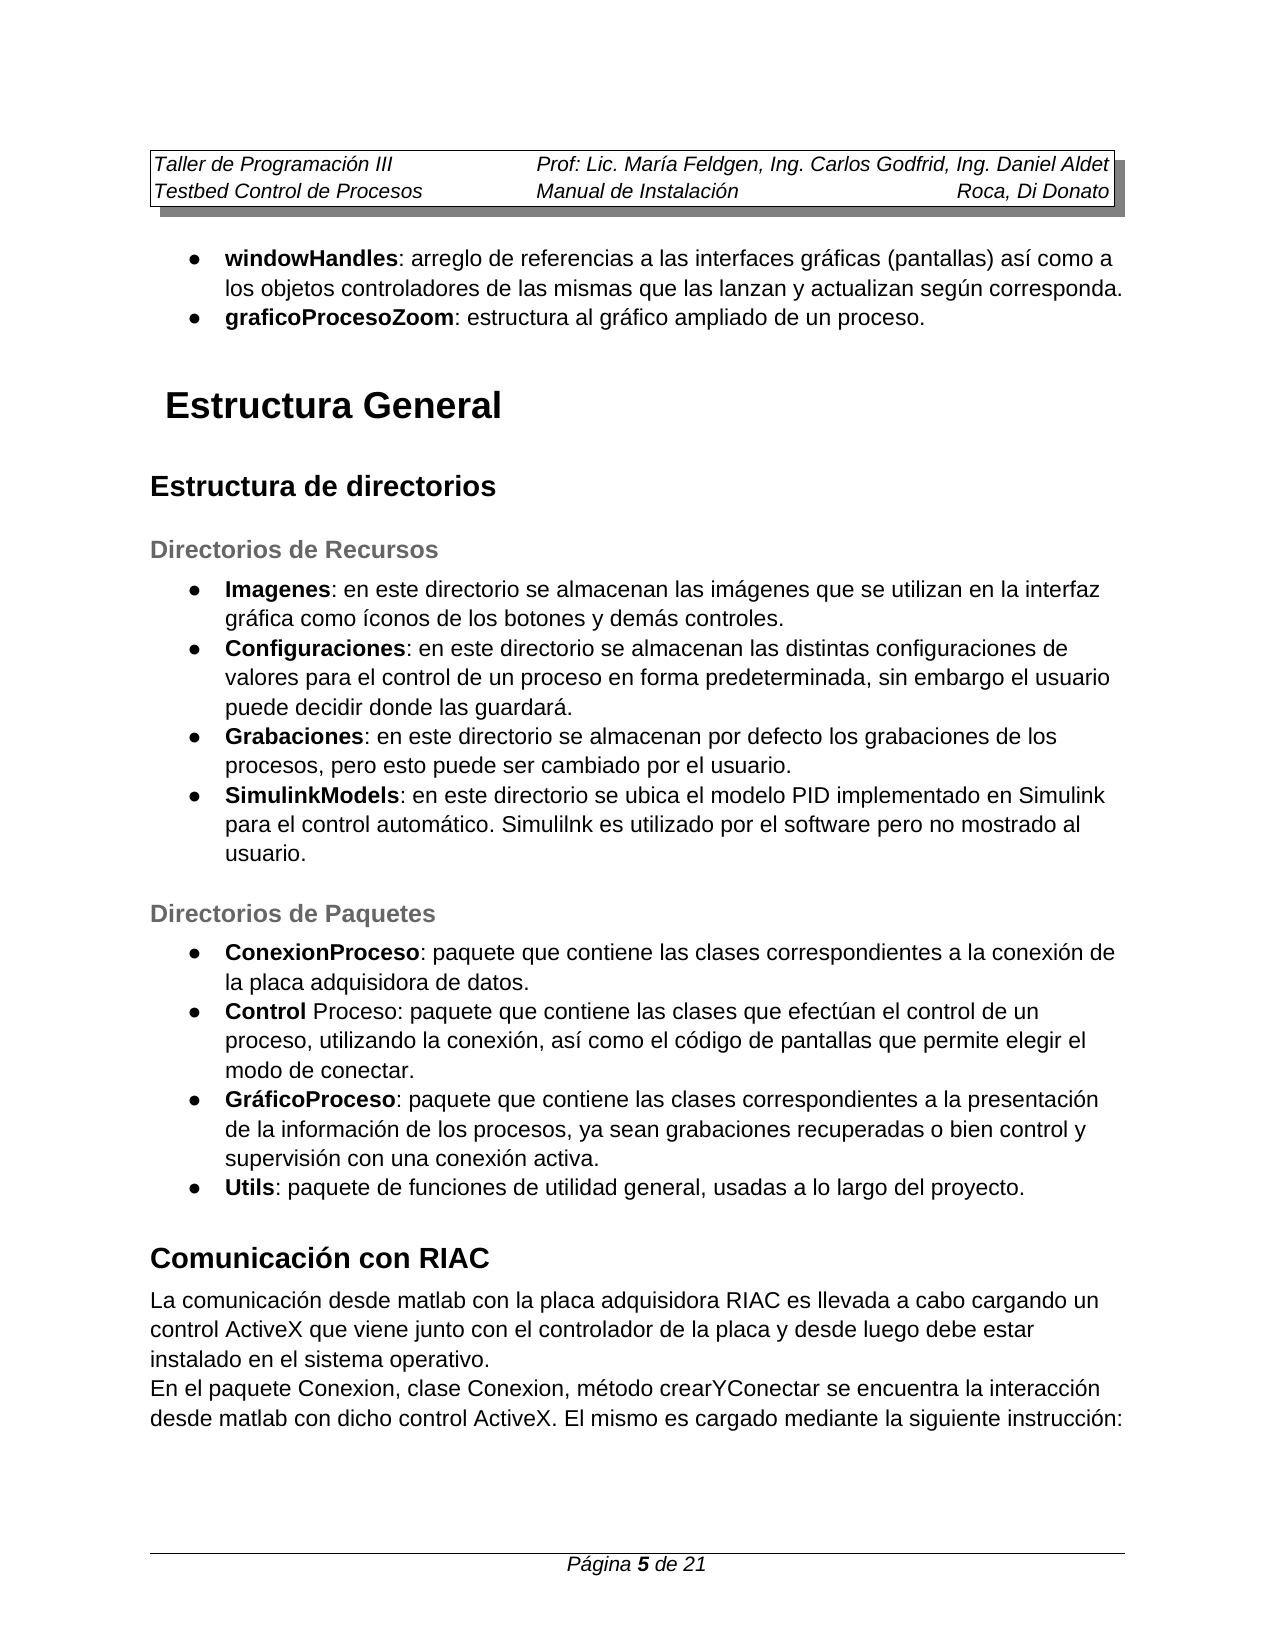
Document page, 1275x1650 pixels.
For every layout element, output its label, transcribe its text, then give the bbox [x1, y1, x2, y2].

subtitle Estructura General [150, 384, 1125, 426]
list Control Proceso: paquete que contiene las clases que efectúan el control de un proceso, utilizando la conexión, así como el código de pantallas que permite elegir el modo de conectar. [187, 999, 1125, 1083]
list windowHandles: arreglo de referencias a las interfaces gráficas (pantallas) así como a los objetos controladores de las mismas que las lanzan y actualizan según corresponda. [187, 246, 1125, 301]
list Grabaciones: en este directorio se almacenan por defecto los grabaciones de los procesos, pero esto puede ser cambiado por el usuario. [187, 724, 1125, 779]
list ConexionProceso: paquete que contiene las clases correspondientes a la conexión de la placa adquisidora de datos. [187, 940, 1125, 995]
list graficoProcesoZoom: estructura al gráfico ampliado de un proceso. [187, 305, 1125, 330]
subtitle Directorios de Recursos [150, 536, 1125, 564]
list GráficoProceso: paquete que contiene las clases correspondientes a la presentación de la información de los procesos, ya sean grabaciones recuperadas o bien control y supervisión con una conexión activa. [187, 1087, 1125, 1171]
list Configuraciones: en este directorio se almacenan las distintas configuraciones de valores para el control de un proceso en forma predeterminada, sin embargo el usuario puede decidir donde las guardará. [187, 636, 1125, 720]
subtitle Comunicación con RIAC [150, 1242, 1125, 1274]
text La comunicación desde matlab con la placa adquisidora RIAC es llevada a cabo cargando un control ActiveX que viene junto con el controlador de la placa y desde luego debe estar instalado en el sistema operativo. [150, 1288, 1125, 1372]
subtitle Directorios de Paquetes [150, 900, 1125, 928]
list Imagenes: en este directorio se almacenan las imágenes que se utilizan en la interfaz gráfica como íconos de los botones y demás controles. [187, 577, 1125, 632]
subtitle Estructura de directorios [150, 470, 1125, 502]
list SimulinkModels: en este directorio se ubica el modelo PID implementado en Simulink para el control automático. Simulilnk es utilizado por el software pero no mostrado al usuario. [187, 782, 1125, 867]
list Utils: paquete de funciones de utilidad general, usadas a lo largo del proyecto. [187, 1175, 1125, 1201]
text En el paquete Conexion, clase Conexion, método crearYConectar se encuentra la interacción desde matlab con dicho control ActiveX. El mismo es cargado mediante la siguiente instrucción: [150, 1376, 1125, 1431]
